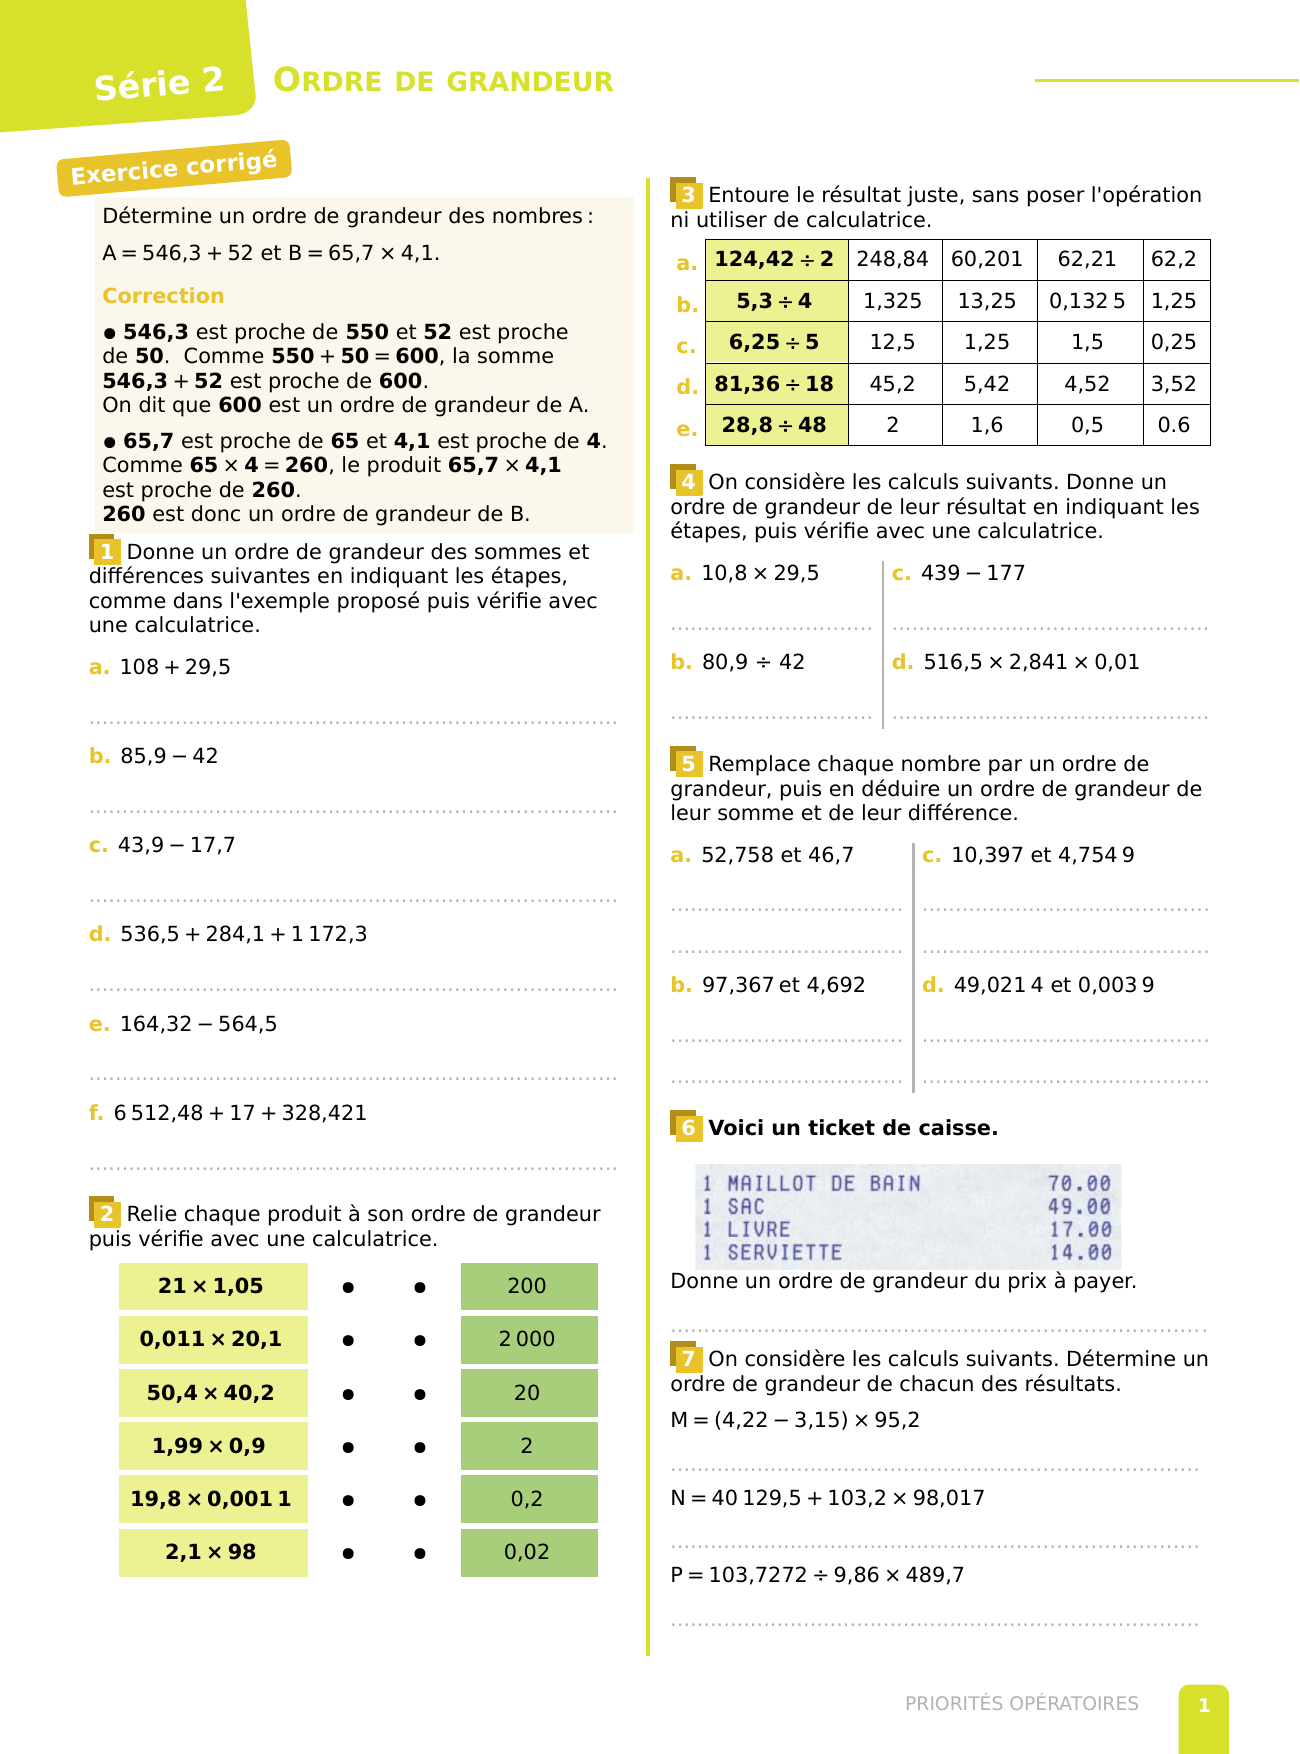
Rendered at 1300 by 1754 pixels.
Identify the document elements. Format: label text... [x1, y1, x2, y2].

table_cell [314, 1422, 326, 1470]
table_cell [403, 1422, 456, 1470]
list 10,8 × 29,5 [670, 561, 874, 586]
table_cell 1,6 [943, 405, 1037, 445]
list 164,32 − 564,5 [88, 1012, 629, 1036]
table_cell 20 [461, 1369, 598, 1417]
table_cell [403, 1369, 456, 1417]
table_cell 28,8  48 [706, 405, 848, 445]
table_cell [403, 1529, 456, 1577]
table_header 124,42  2 [706, 240, 848, 280]
table_cell [314, 1475, 326, 1523]
list 85,9 − 42 [88, 744, 629, 768]
picture [695, 1164, 1124, 1270]
subtitle N = 40 129,5 + 103,2 × 98,017 [670, 1486, 1205, 1510]
table_cell [331, 1316, 398, 1364]
table_cell 2 000 [461, 1316, 598, 1364]
subtitle 546,3 est proche de 550 et 52 est proche de 50. Comme 550 + 50 = 600, la somme 546,3 + 52 est proche de 600. On dit que 600 est un ordre de grandeur de A. [102, 320, 621, 417]
table_header 62,21 [1038, 240, 1143, 280]
subtitle Remplace chaque nombre par un ordre de grandeur, puis en déduire un ordre de grandeur de leur somme et de leur différence. [670, 746, 1211, 825]
list 43,9 − 17,7 [88, 833, 629, 858]
subtitle On considère les calculs suivants. Détermine un ordre de grandeur de chacun des résultats. [670, 1341, 1211, 1396]
table_header [403, 1263, 456, 1310]
table_cell [670, 404, 705, 445]
text Détermine un ordre de grandeur des nombres : [102, 204, 627, 229]
table_cell [331, 1369, 398, 1417]
table_cell [331, 1475, 398, 1523]
list 10,397 et 4,754 9 [922, 843, 1211, 867]
list 49,021 4 et 0,003 9 [922, 973, 1211, 998]
table_header 200 [461, 1263, 598, 1310]
subtitle 65,7 est proche de 65 et 4,1 est proche de 4. Comme 65 × 4 = 260, le produit 65,7 × 4,1 est proche de 260. 260 est donc un ordre de grandeur de B. [102, 429, 621, 526]
table_cell [331, 1422, 398, 1470]
table_header 248,84 [849, 240, 942, 280]
subtitle Entoure le résultat juste, sans poser l'opération ni utiliser de calculatrice. [670, 177, 1211, 232]
table_cell 1,325 [849, 281, 942, 321]
subtitle Correction [102, 284, 621, 308]
table_cell 1,25 [943, 322, 1037, 362]
table_cell 19,8 × 0,001 1 [119, 1475, 308, 1523]
table_header 62,2 [1144, 240, 1210, 280]
subtitle Donne un ordre de grandeur du prix à payer. [670, 1153, 1205, 1294]
list 97,367 et 4,692 [670, 973, 904, 998]
list 439 − 177 [892, 561, 1211, 586]
table_cell 6,25  5 [706, 322, 848, 362]
table_cell 12,5 [849, 322, 942, 362]
table_cell 5,42 [943, 364, 1037, 404]
table_header 60,201 [943, 240, 1037, 280]
table_header [314, 1263, 326, 1310]
table_cell [670, 280, 705, 321]
subtitle Voici un ticket de caisse. [696, 1110, 1211, 1141]
subtitle P = 103,7272 ÷ 9,86 × 489,7 [670, 1563, 1205, 1587]
table_cell 0,011 × 20,1 [119, 1316, 308, 1364]
text A = 546,3 + 52 et B = 65,7 × 4,1. [102, 241, 627, 266]
table_cell [314, 1529, 326, 1577]
table_cell 81,36  18 [706, 364, 848, 404]
table_cell 0,6 [1144, 405, 1210, 445]
subtitle On considère les calculs suivants. Donne un ordre de grandeur de leur résultat en indiquant les étapes, puis vérifie avec une calculatrice. [670, 464, 1211, 543]
table_cell [314, 1316, 326, 1364]
table_cell 1,99 × 0,9 [119, 1422, 308, 1470]
table_cell 0,5 [1038, 405, 1143, 445]
table_cell [314, 1369, 326, 1417]
table_cell 1,25 [1144, 281, 1210, 321]
table_header [331, 1263, 398, 1310]
table_cell 3,52 [1144, 364, 1210, 404]
table_cell 50,4 × 40,2 [119, 1369, 308, 1417]
table_header 21 × 1,05 [119, 1263, 308, 1310]
table_cell [403, 1475, 456, 1523]
table_cell 5,3  4 [706, 281, 848, 321]
table_cell 2 [849, 405, 942, 445]
table_cell [670, 321, 705, 362]
table_cell 45,2 [849, 364, 942, 404]
list 80,9 ÷ 42 [670, 650, 874, 675]
table_cell 0,25 [1144, 322, 1210, 362]
table_cell 2,1 × 98 [119, 1529, 308, 1577]
list 52,758 et 46,7 [670, 843, 904, 867]
table_cell 0,132 5 [1038, 281, 1143, 321]
table_cell 1,5 [1038, 322, 1143, 362]
list 6 512,48 + 17 + 328,421 [88, 1101, 629, 1125]
list 516,5 × 2,841 × 0,01 [892, 650, 1211, 675]
table_cell 0,2 [461, 1475, 598, 1523]
table_cell [670, 363, 705, 404]
table_cell 4,52 [1038, 364, 1143, 404]
table_cell [403, 1316, 456, 1364]
subtitle Relie chaque produit à son ordre de grandeur puis vérifie avec une calculatrice. [88, 1196, 629, 1251]
table_cell 2 [461, 1422, 598, 1470]
table_cell 13,25 [943, 281, 1037, 321]
table_header [670, 239, 705, 280]
subtitle Donne un ordre de grandeur des sommes et différences suivantes en indiquant les étapes, comme dans l'exemple proposé puis vérifie avec une calculatrice. [88, 231, 629, 637]
list 108 + 29,5 [88, 655, 629, 679]
list 536,5 + 284,1 + 1 172,3 [88, 922, 629, 947]
table_cell [331, 1529, 398, 1577]
table_cell 0,02 [461, 1529, 598, 1577]
subtitle M = (4,22 − 3,15) × 95,2 [670, 1408, 1205, 1432]
